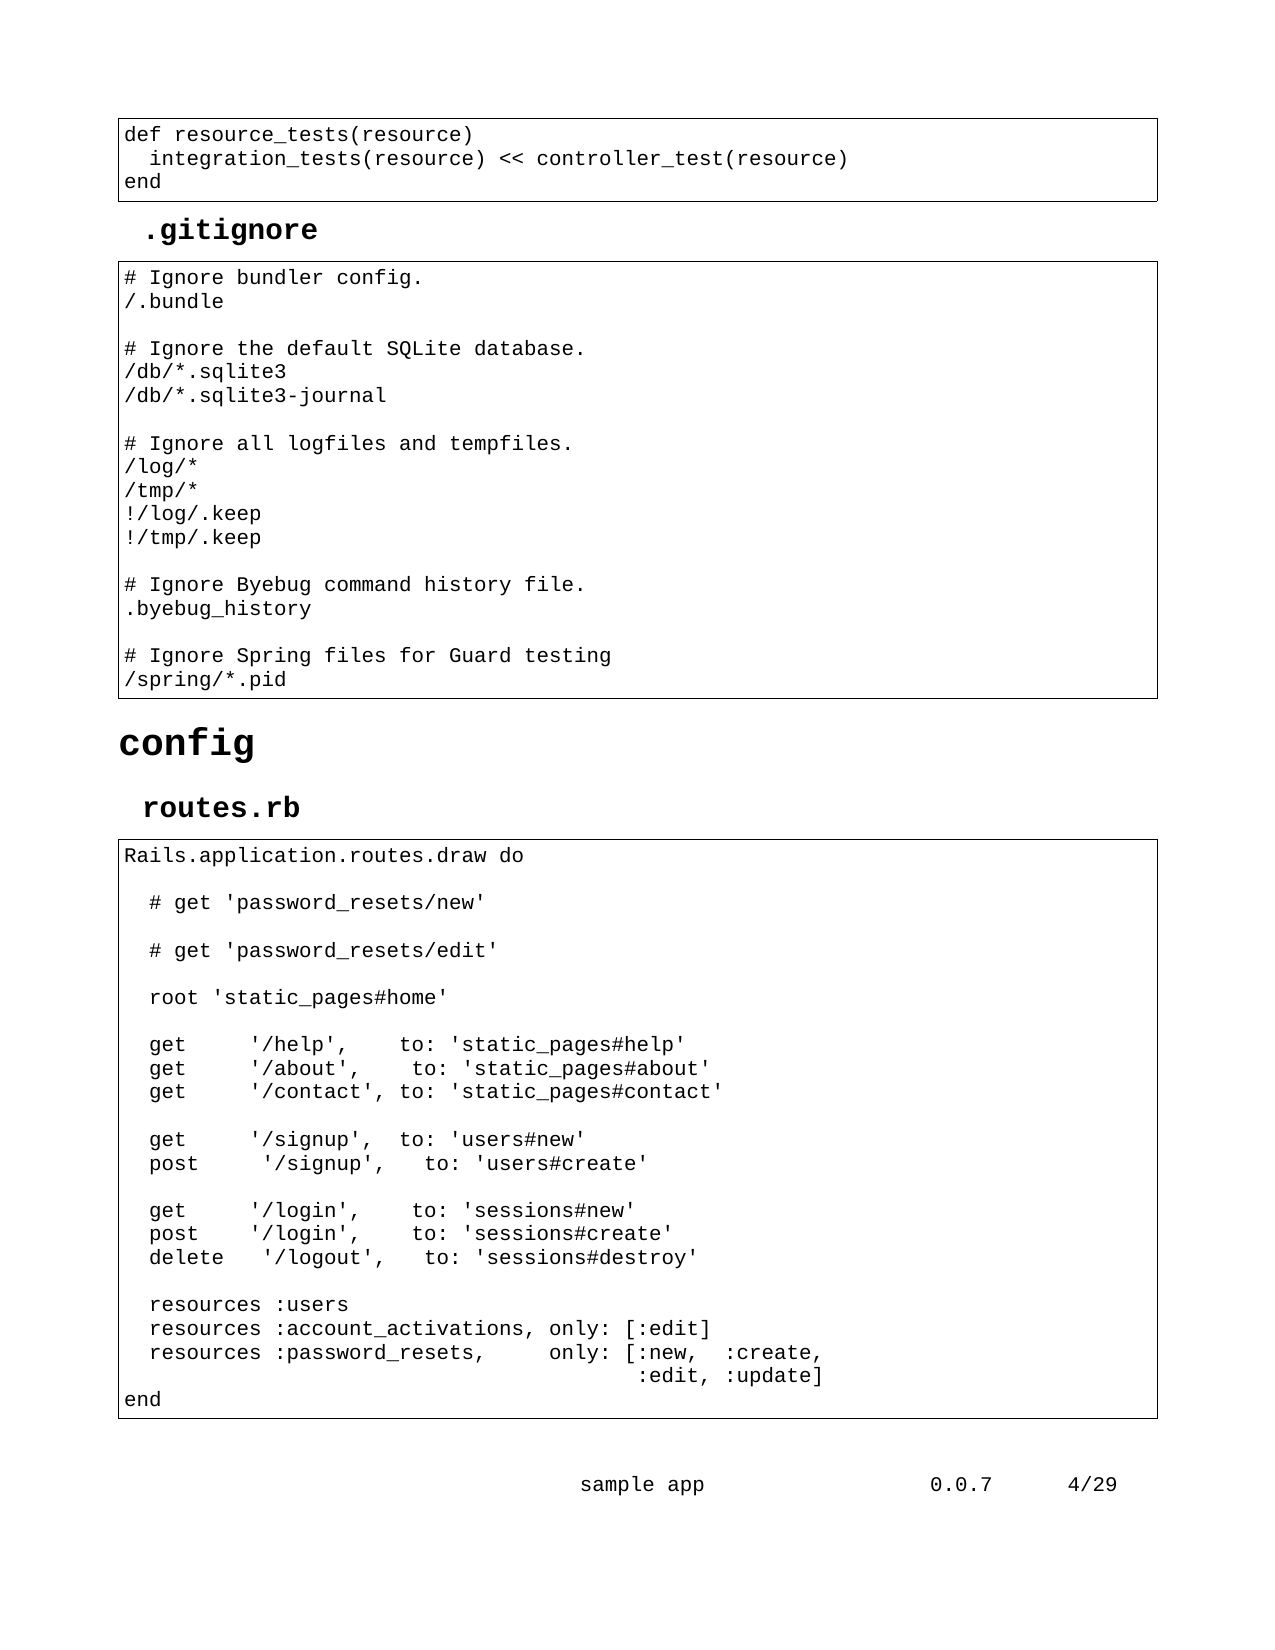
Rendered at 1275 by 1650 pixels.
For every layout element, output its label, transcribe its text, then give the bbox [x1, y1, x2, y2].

subtitle routes.rb [142, 793, 1157, 827]
table_header def resource_tests(resource) integration_tests(resource) << controller_test(resource) end [119, 119, 1157, 201]
table_header # Ignore bundler config. /.bundle # Ignore the default SQLite database. /db/*.sqlite3 /db/*.sqlite3-journal # Ignore all logfiles and tempfiles. /log/* /tmp/* !/log/.keep !/tmp/.keep # Ignore Byebug command history file. .byebug_history # Ignore Spring files for Guard testing /spring/*.pid [119, 262, 1157, 698]
subtitle config [118, 723, 1157, 766]
table_header Rails.application.routes.draw do # get 'password_resets/new' # get 'password_resets/edit' root 'static_pages#home' get '/help', to: 'static_pages#help' get '/about', to: 'static_pages#about' get '/contact', to: 'static_pages#contact' get '/signup', to: 'users#new' post '/signup', to: 'users#create' get '/login', to: 'sessions#new' post '/login', to: 'sessions#create' delete '/logout', to: 'sessions#destroy' resources :users resources :account_activations, only: [:edit] resources :password_resets, only: [:new, :create, :edit, :update] end [119, 840, 1157, 1418]
subtitle .gitignore [142, 215, 1157, 249]
